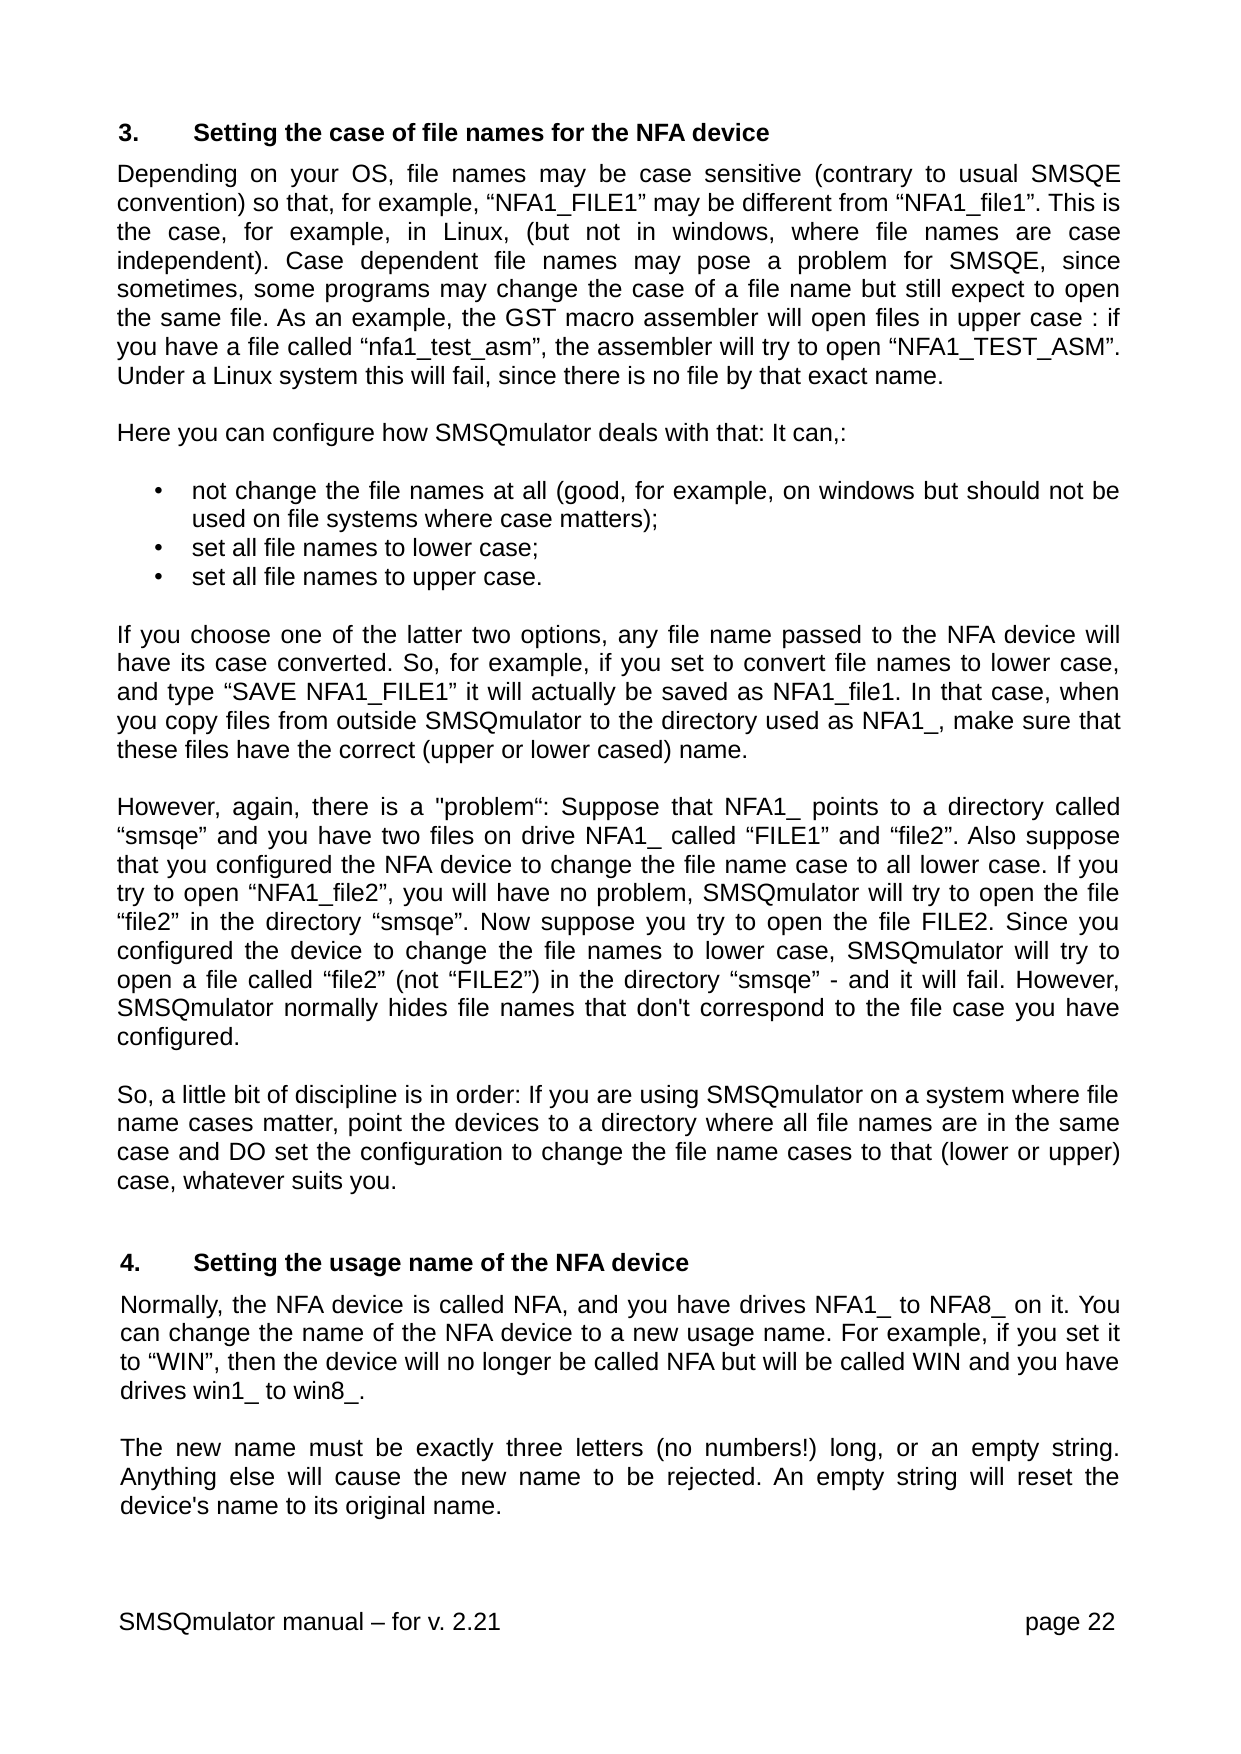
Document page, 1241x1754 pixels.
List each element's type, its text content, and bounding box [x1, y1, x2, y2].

list set all file names to upper case. [154, 562, 1122, 591]
subtitle Setting the case of file names for the NFA device [118, 118, 1122, 147]
list set all file names to lower case; [154, 533, 1122, 562]
list not change the file names at all (good, for example, on windows but should not be used on file systems where case matters); [154, 476, 1122, 533]
text Here you can configure how SMSQmulator deals with that: It can,: [117, 418, 1122, 447]
text So, a little bit of discipline is in order: If you are using SMSQmulator on a system where file name cases matter, point the devices to a directory where all file names are in the same case and DO set the configuration to change the file name cases to that (lower or upper) case, whatever suits you. [117, 1080, 1122, 1195]
text Normally, the NFA device is called NFA, and you have drives NFA1_ to NFA8_ on it. You can change the name of the NFA device to a new usage name. For example, if you set it to “WIN”, then the device will no longer be called NFA but will be called WIN and you have drives win1_ to win8_. [120, 1290, 1122, 1405]
text If you choose one of the latter two options, any file name passed to the NFA device will have its case converted. So, for example, if you set to convert file names to lower case, and type “SAVE NFA1_FILE1” it will actually be saved as NFA1_file1. In that case, when you copy files from outside SMSQmulator to the directory used as NFA1_, make sure that these files have the correct (upper or lower cased) name. [117, 620, 1122, 763]
subtitle Setting the usage name of the NFA device [120, 1248, 1122, 1277]
text The new name must be exactly three letters (no numbers!) long, or an empty string. Anything else will cause the new name to be rejected. An empty string will reset the device's name to its original name. [120, 1433, 1122, 1520]
text However, again, there is a "problem“: Suppose that NFA1_ points to a directory called “smsqe” and you have two files on drive NFA1_ called “FILE1” and “file2”. Also suppose that you configured the NFA device to change the file name case to all lower case. If you try to open “NFA1_file2”, you will have no problem, SMSQmulator will try to open the file “file2” in the directory “smsqe”. Now suppose you try to open the file FILE2. Since you configured the device to change the file names to lower case, SMSQmulator will try to open a file called “file2” (not “FILE2”) in the directory “smsqe” - and it will fail. However, SMSQmulator normally hides file names that don't correspond to the file case you have configured. [117, 792, 1122, 1051]
text Depending on your OS, file names may be case sensitive (contrary to usual SMSQE convention) so that, for example, “NFA1_FILE1” may be different from “NFA1_file1”. This is the case, for example, in Linux, (but not in windows, where file names are case independent). Case dependent file names may pose a problem for SMSQE, since sometimes, some programs may change the case of a file name but still expect to open the same file. As an example, the GST macro assembler will open files in upper case : if you have a file called “nfa1_test_asm”, the assembler will try to open “NFA1_TEST_ASM”. Under a Linux system this will fail, since there is no file by that exact name. [117, 159, 1122, 389]
